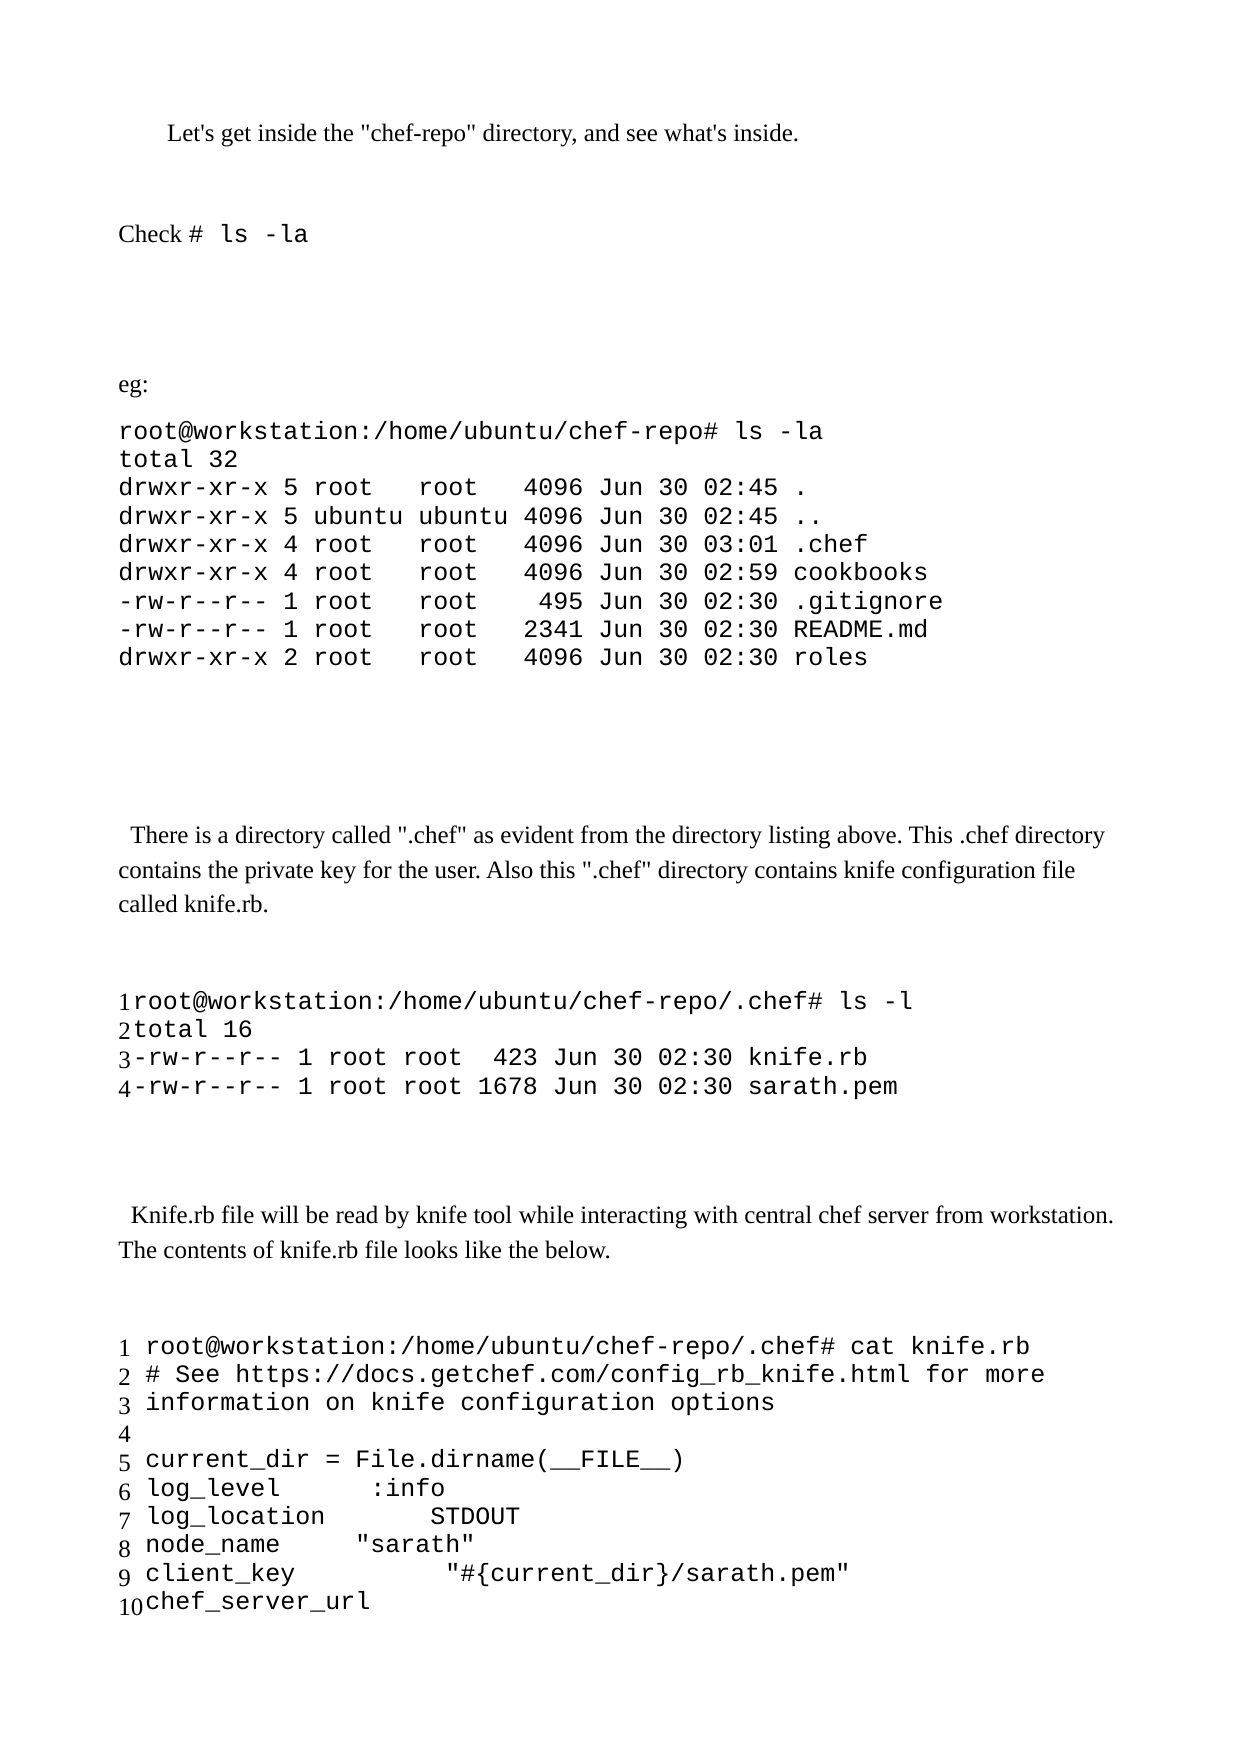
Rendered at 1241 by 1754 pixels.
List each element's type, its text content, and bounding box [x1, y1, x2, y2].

text There is a directory called ".chef" as evident from the directory listing above. This .chef directory contains the private key for the user. Also this ".chef" directory contains knife configuration file called knife.rb. [118, 820, 1122, 918]
table_header root@workstation:/home/ubuntu/chef-repo# ls -la total 32 drwxr-xr-x 5 root root 4096 Jun 30 02:45 . drwxr-xr-x 5 ubuntu ubuntu 4096 Jun 30 02:45 .. drwxr-xr-x 4 root root 4096 Jun 30 03:01 .chef drwxr-xr-x 4 root root 4096 Jun 30 02:59 cookbooks -rw-r--r-- 1 root root 495 Jun 30 02:30 .gitignore -rw-r--r-- 1 root root 2341 Jun 30 02:30 README.md drwxr-xr-x 2 root root 4096 Jun 30 02:30 roles [118, 418, 959, 673]
text Knife.rb file will be read by knife tool while interacting with central chef server from workstation. The contents of knife.rb file looks like the below. [118, 1201, 1122, 1264]
text Let's get inside the "chef-repo" directory, and see what's inside. [118, 118, 1122, 149]
text eg: [118, 369, 1122, 398]
table_header 1 2 3 4 [118, 988, 133, 1102]
text Check # ls -la [118, 219, 1122, 250]
table_header 1 2 3 4 5 6 7 8 9 10 [118, 1333, 145, 1621]
table_header root@workstation:/home/ubuntu/chef-repo/.chef# ls -l total 16 -rw-r--r-- 1 root root 423 Jun 30 02:30 knife.rb -rw-r--r-- 1 root root 1678 Jun 30 02:30 sarath.pem [133, 988, 923, 1102]
table_header root@workstation:/home/ubuntu/chef-repo/.chef# cat knife.rb # See https://docs.getchef.com/config_rb_knife.html for more information on knife configuration options current_dir = File.dirname(__FILE__) log_level :info log_location STDOUT node_name "sarath" client_key "#{current_dir}/sarath.pem" chef_server_url [145, 1333, 1122, 1621]
